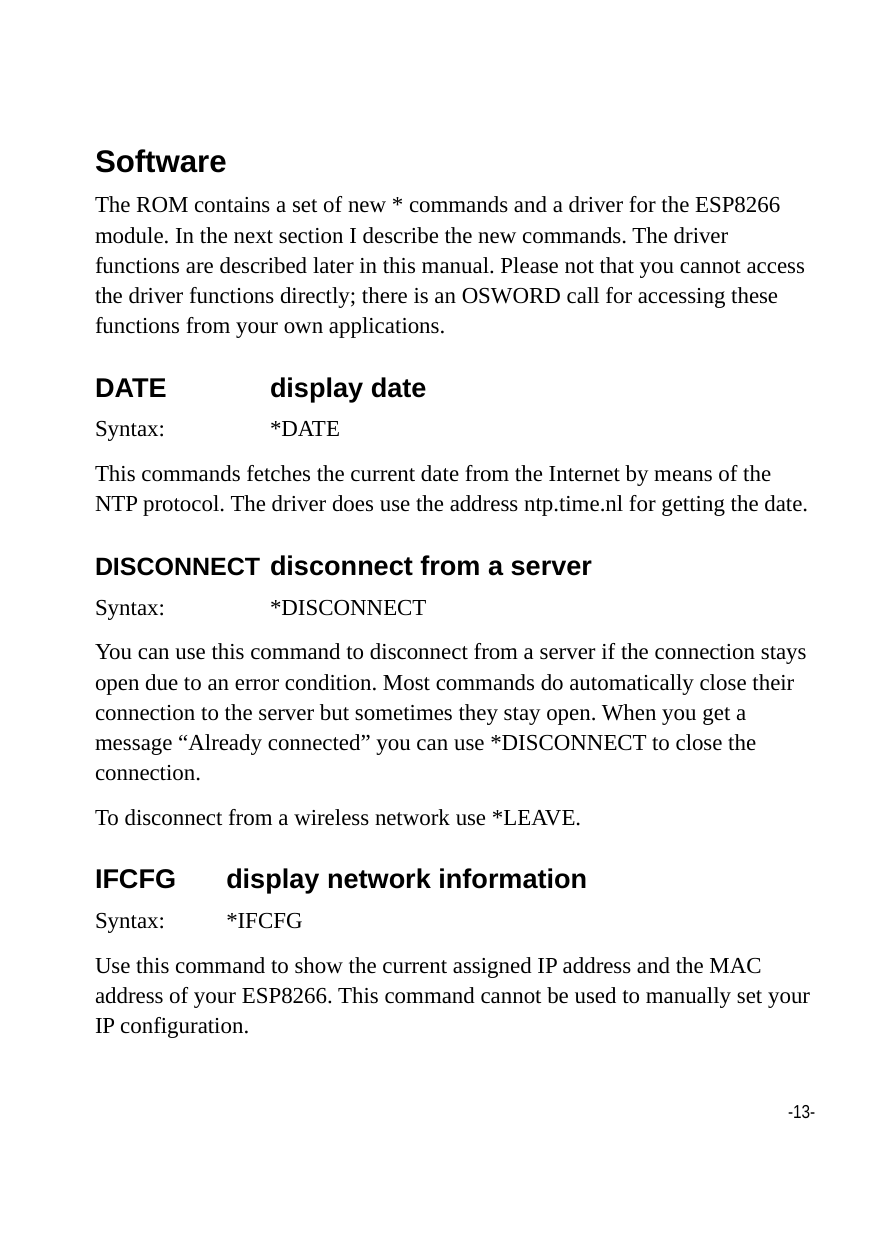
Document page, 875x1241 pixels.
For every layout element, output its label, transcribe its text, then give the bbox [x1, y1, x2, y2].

text This commands fetches the current date from the Internet by means of the NTP protocol. The driver does use the address ntp.time.nl for getting the date. [95, 460, 815, 517]
subtitle DISCONNECT disconnect from a server [95, 550, 815, 581]
subtitle Software [95, 143, 815, 179]
text You can use this command to disconnect from a server if the connection stays open due to an error condition. Most commands do automatically close their connection to the server but sometimes they stay open. When you get a message “Already connected” you can use *DISCONNECT to close the connection. [95, 638, 815, 786]
subtitle IFCFG display network information [95, 863, 815, 895]
text Syntax: *IFCFG [95, 907, 815, 933]
text The ROM contains a set of new * commands and a driver for the ESP8266 module. In the next section I describe the new commands. The driver functions are described later in this manual. Please not that you cannot access the driver functions directly; there is an OSWORD call for accessing these functions from your own applications. [95, 192, 815, 339]
text Syntax: *DATE [95, 416, 815, 442]
text To disconnect from a wireless network use *LEAVE. [95, 804, 815, 830]
subtitle DATE display date [95, 372, 815, 403]
text Use this command to show the current assigned IP address and the MAC address of your ESP8266. This command cannot be used to manually set your IP configuration. [95, 952, 815, 1039]
text Syntax: *DISCONNECT [95, 594, 815, 620]
